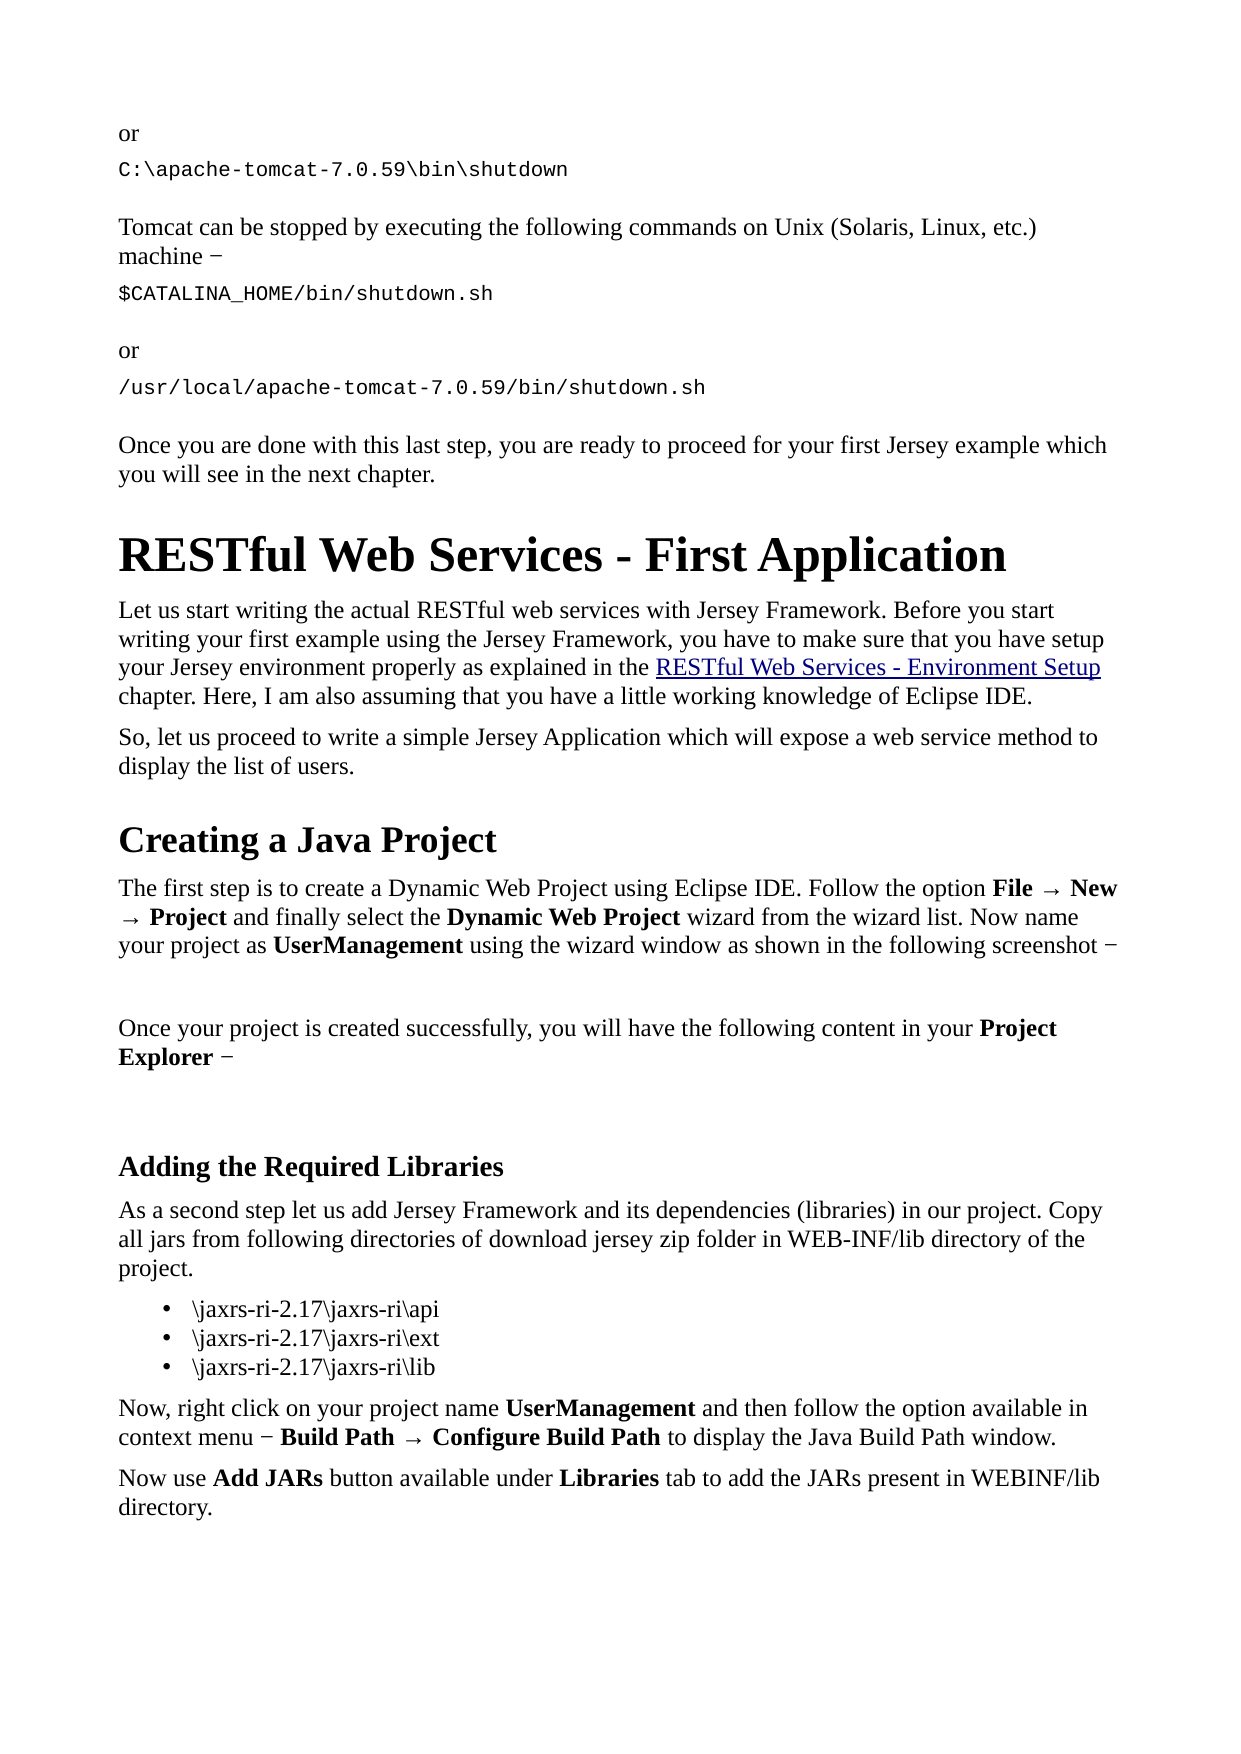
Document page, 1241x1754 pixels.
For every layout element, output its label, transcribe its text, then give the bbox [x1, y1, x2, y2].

list \jaxrs-ri-2.17\jaxrs-ri\lib [162, 1352, 1122, 1380]
text Let us start writing the actual RESTful web services with Jersey Framework. Before you start writing your first example using the Jersey Framework, you have to make sure that you have setup your Jersey environment properly as explained in the RESTful Web Services - Environment Setup chapter. Here, I am also assuming that you have a little working knowledge of Eclipse IDE. [118, 595, 1122, 710]
list \jaxrs-ri-2.17\jaxrs-ri\api [162, 1294, 1122, 1323]
text C:\apache-tomcat-7.0.59\bin\shutdown [118, 159, 1122, 183]
subtitle Creating a Java Project [118, 817, 1122, 861]
subtitle RESTful Web Services - First Application [118, 525, 1122, 582]
text Once your project is created successfully, you will have the following content in your Project Explorer − [118, 1013, 1122, 1071]
text $CATALINA_HOME/bin/shutdown.sh [118, 282, 1122, 306]
text Now, right click on your project name UserManagement and then follow the option available in context menu − Build Path → Configure Build Path to display the Java Build Path window. [118, 1393, 1122, 1450]
text Now use Add JARs button available under Libraries tab to add the JARs present in WEBINF/lib directory. [118, 1463, 1122, 1520]
text /usr/local/apache-tomcat-7.0.59/bin/shutdown.sh [118, 377, 1122, 401]
text or [118, 336, 1122, 364]
text As a second step let us add Jersey Framework and its dependencies (libraries) in our project. Copy all jars from following directories of download jersey zip folder in WEB-INF/lib directory of the project. [118, 1195, 1122, 1282]
text Tomcat can be stopped by executing the following commands on Unix (Solaris, Linux, etc.) machine − [118, 212, 1122, 270]
list \jaxrs-ri-2.17\jaxrs-ri\ext [162, 1323, 1122, 1352]
text or [118, 118, 1122, 147]
text Once you are done with this last step, you are ready to proceed for your first Jersey example which you will see in the next chapter. [118, 430, 1122, 487]
subtitle Adding the Required Libraries [118, 1149, 1122, 1183]
text So, let us proceed to write a simple Jersey Application which will expose a web service method to display the list of users. [118, 722, 1122, 780]
text The first step is to create a Dynamic Web Project using Eclipse IDE. Follow the option File → New → Project and finally select the Dynamic Web Project wizard from the wizard list. Now name your project as UserManagement using the wizard window as shown in the following screenshot − [118, 873, 1122, 959]
